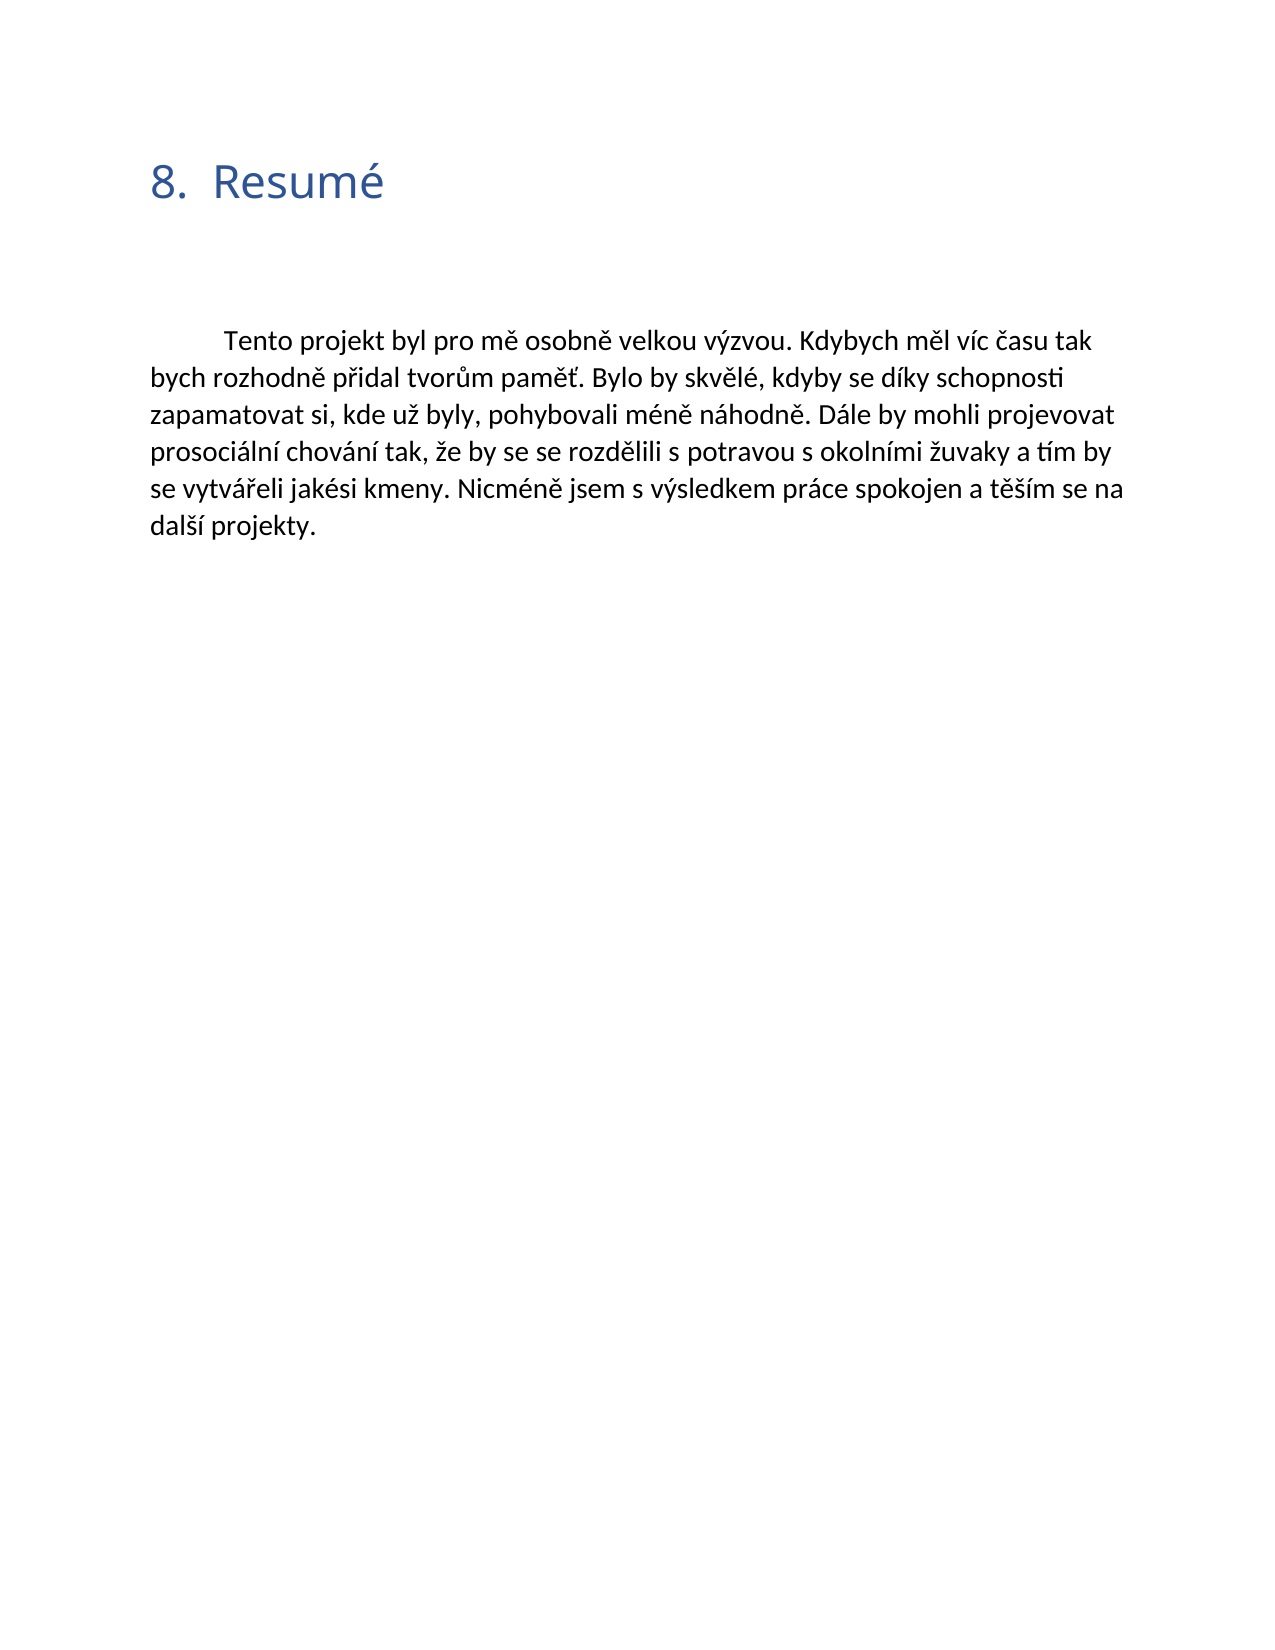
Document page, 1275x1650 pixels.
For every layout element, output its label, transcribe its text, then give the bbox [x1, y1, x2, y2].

subtitle 8. Resumé [150, 150, 1125, 212]
text Tento projekt byl pro mě osobně velkou výzvou. Kdybych měl víc času tak bych rozhodně přidal tvorům paměť. Bylo by skvělé, kdyby se díky schopnosti zapamatovat si, kde už byly, pohybovali méně náhodně. Dále by mohli projevovat prosociální chování tak, že by se se rozdělili s potravou s okolními žuvaky a tím by se vytvářeli jakési kmeny. Nicméně jsem s výsledkem práce spokojen a těším se na další projekty. [150, 322, 1125, 543]
